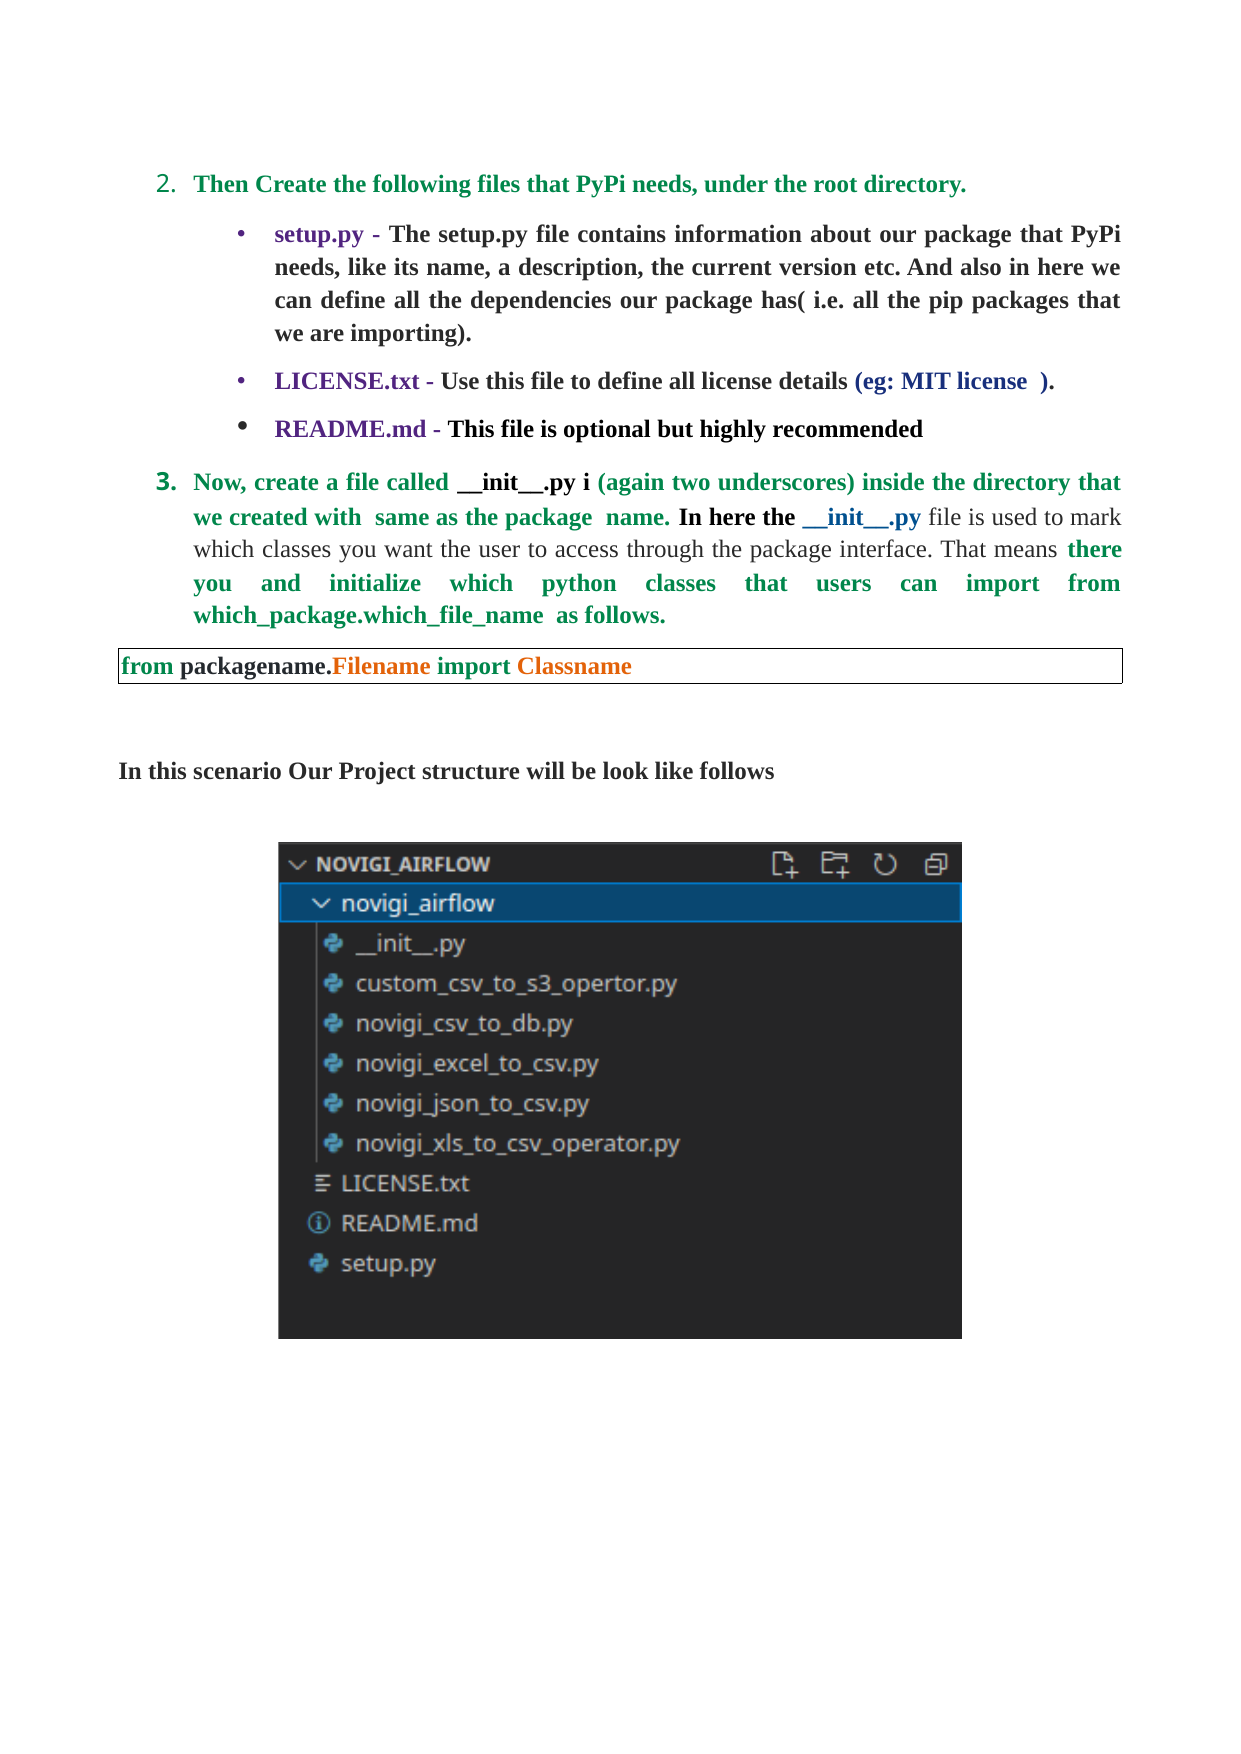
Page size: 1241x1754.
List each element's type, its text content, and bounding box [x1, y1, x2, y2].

list Now, create a file called __init__.py i (again two underscores) inside the directory that we created with same as the package name. In here the __init__.py file is used to mark which classes you want the user to access through the package interface. That means there you and initialize which python classes that users can import from which_package.which_file_name as follows. [156, 463, 1122, 629]
list LICENSE.txt - Use this file to define all license details (eg: MIT license ). [237, 366, 1122, 395]
text from packagename.Filename import Classname [119, 649, 1122, 683]
picture [278, 842, 962, 1339]
list setup.py - The setup.py file contains information about our package that PyPi needs, like its name, a description, the current version etc. And also in here we can define all the dependencies our package has( i.e. all the pip packages that we are importing). [237, 219, 1122, 347]
list README.md - This file is optional but highly recommended [237, 414, 1122, 444]
text In this scenario Our Project structure will be look like follows [118, 756, 1122, 784]
list Then Create the following files that PyPi needs, under the root directory. [156, 166, 1122, 200]
